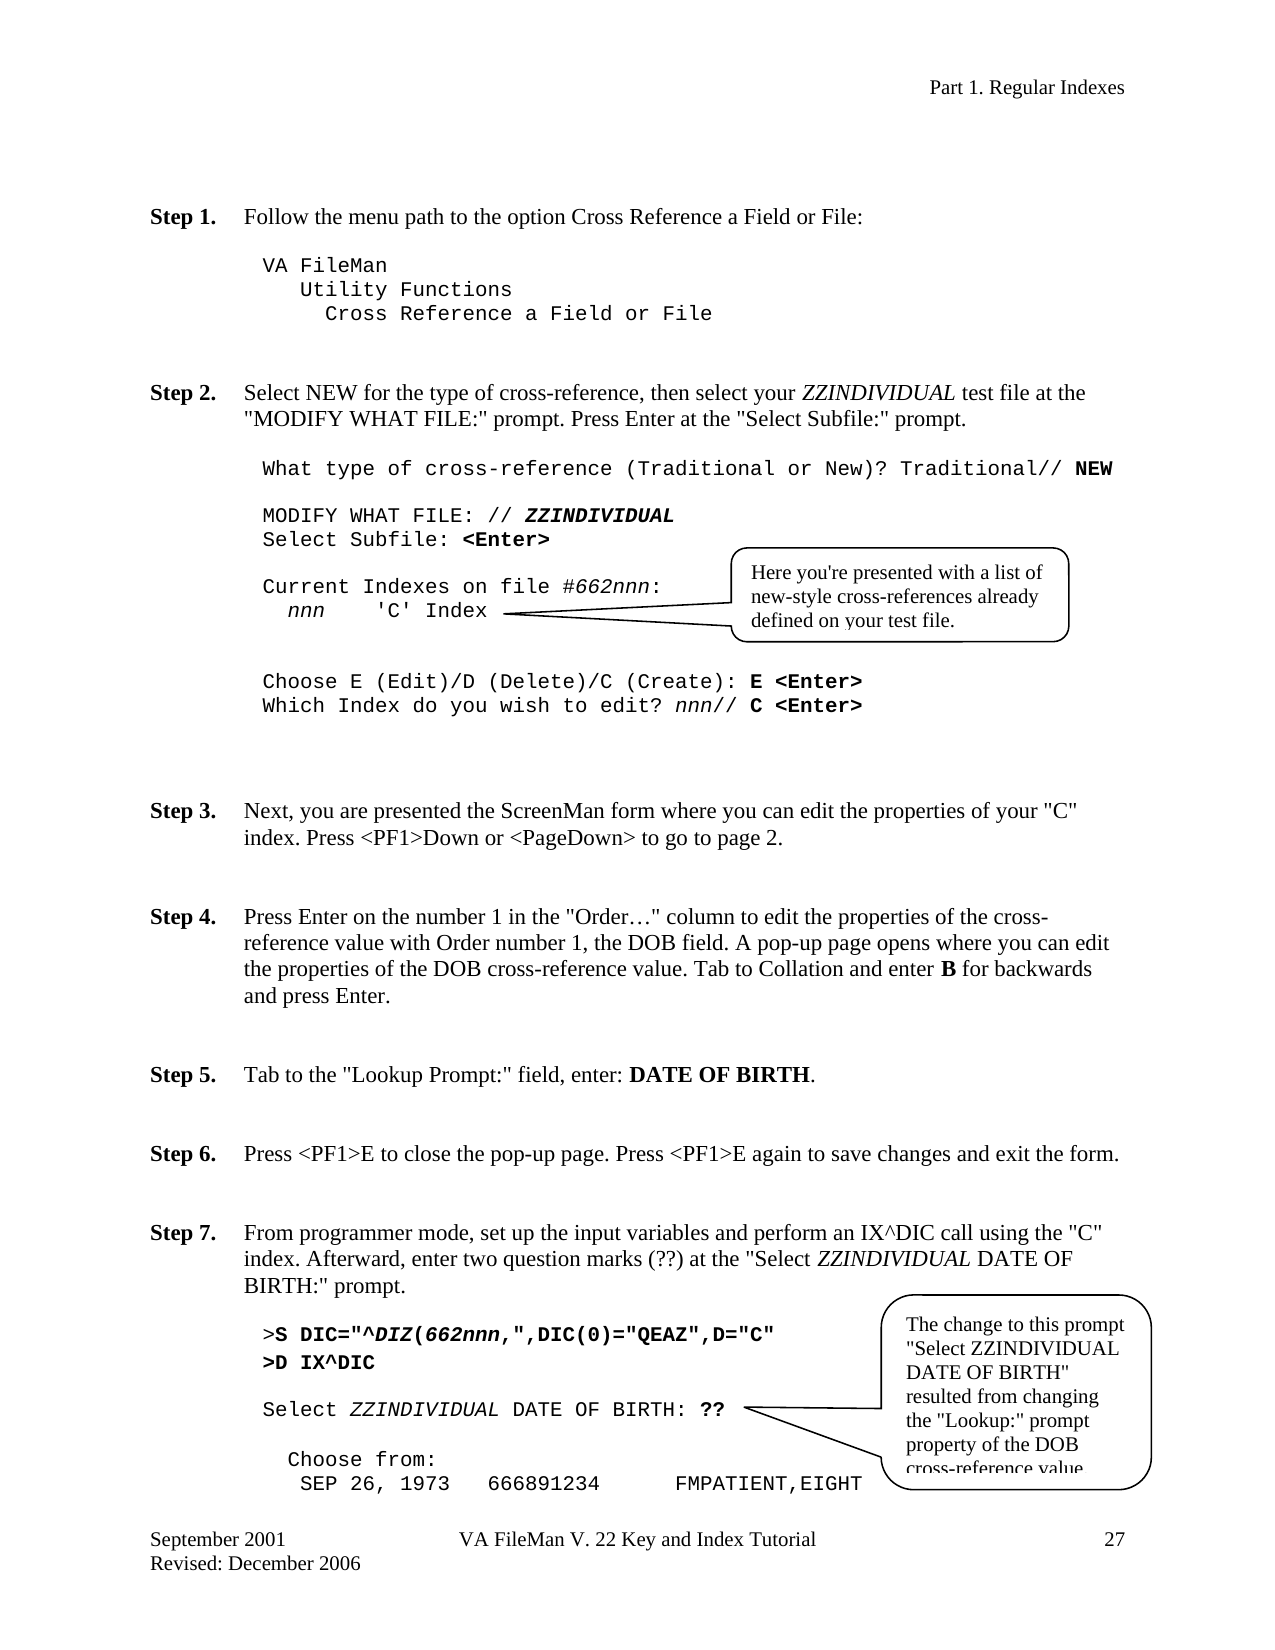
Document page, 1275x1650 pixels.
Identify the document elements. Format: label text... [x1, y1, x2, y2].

text MODIFY WHAT FILE: // ZZINDIVIDUAL [262, 505, 1125, 529]
text Step 1. Follow the menu path to the option Cross Reference a Field or File: [150, 203, 1125, 229]
text Current Indexes on file #662nnn: [262, 576, 730, 600]
text What type of cross-reference (Traditional or New)? Traditional// NEW [262, 458, 1125, 482]
text [1070, 600, 1125, 624]
text nnn 'C' Index [262, 600, 730, 624]
text Step 5. Tab to the "Lookup Prompt:" field, enter: DATE OF BIRTH. [150, 1061, 1125, 1087]
text Select ZZINDIVIDUAL DATE OF BIRTH: ?? Choose from: SEP 26, 1973 666891234 FMPATIENT,EIGHT [262, 1399, 1125, 1497]
text >S DIC="^DIZ(662nnn,",DIC(0)="QEAZ",D="C" >D IX^DIC [262, 1324, 880, 1376]
text Select Subfile: <Enter> [262, 529, 1125, 553]
text Which Index do you wish to edit? nnn// C <Enter> [262, 694, 1125, 718]
text Step 2. Select NEW for the type of cross-reference, then select your ZZINDIVIDUAL test file at the "MODIFY WHAT FILE:" prompt. Press Enter at the "Select Subfile:" prompt. [150, 379, 1125, 432]
text [1070, 576, 1125, 600]
text Choose E (Edit)/D (Delete)/C (Create): E <Enter> [262, 671, 1125, 694]
text Step 7. From programmer mode, set up the input variables and perform an IX^DIC call using the "C" index. Afterward, enter two question marks (??) at the "Select ZZINDIVIDUAL DATE OF BIRTH:" prompt. [150, 1219, 1125, 1298]
text Step 4. Press Enter on the number 1 in the "Order…" column to edit the properties of the cross-reference value with Order number 1, the DOB field. A pop-up page opens where you can edit the properties of the DOB cross-reference value. Tab to Collation and enter B for backwards and press Enter. [150, 903, 1125, 1008]
text The change to this prompt "Select ZZINDIVIDUAL DATE OF BIRTH" resulted from changing the "Lookup:" prompt property of the DOB cross-reference value. [906, 1312, 1127, 1473]
text VA FileMan Utility Functions Cross Reference a Field or File [262, 255, 1125, 326]
text Step 6. Press <PF1>E to close the pop-up page. Press <PF1>E again to save changes and exit the form. [150, 1140, 1125, 1166]
text Here you're presented with a list of new-style cross-references already defined on your test file. [751, 560, 1049, 630]
text Step 3. Next, you are presented the ScreenMan form where you can edit the properties of your "C" index. Press <PF1>Down or <PageDown> to go to page 2. [150, 797, 1125, 850]
